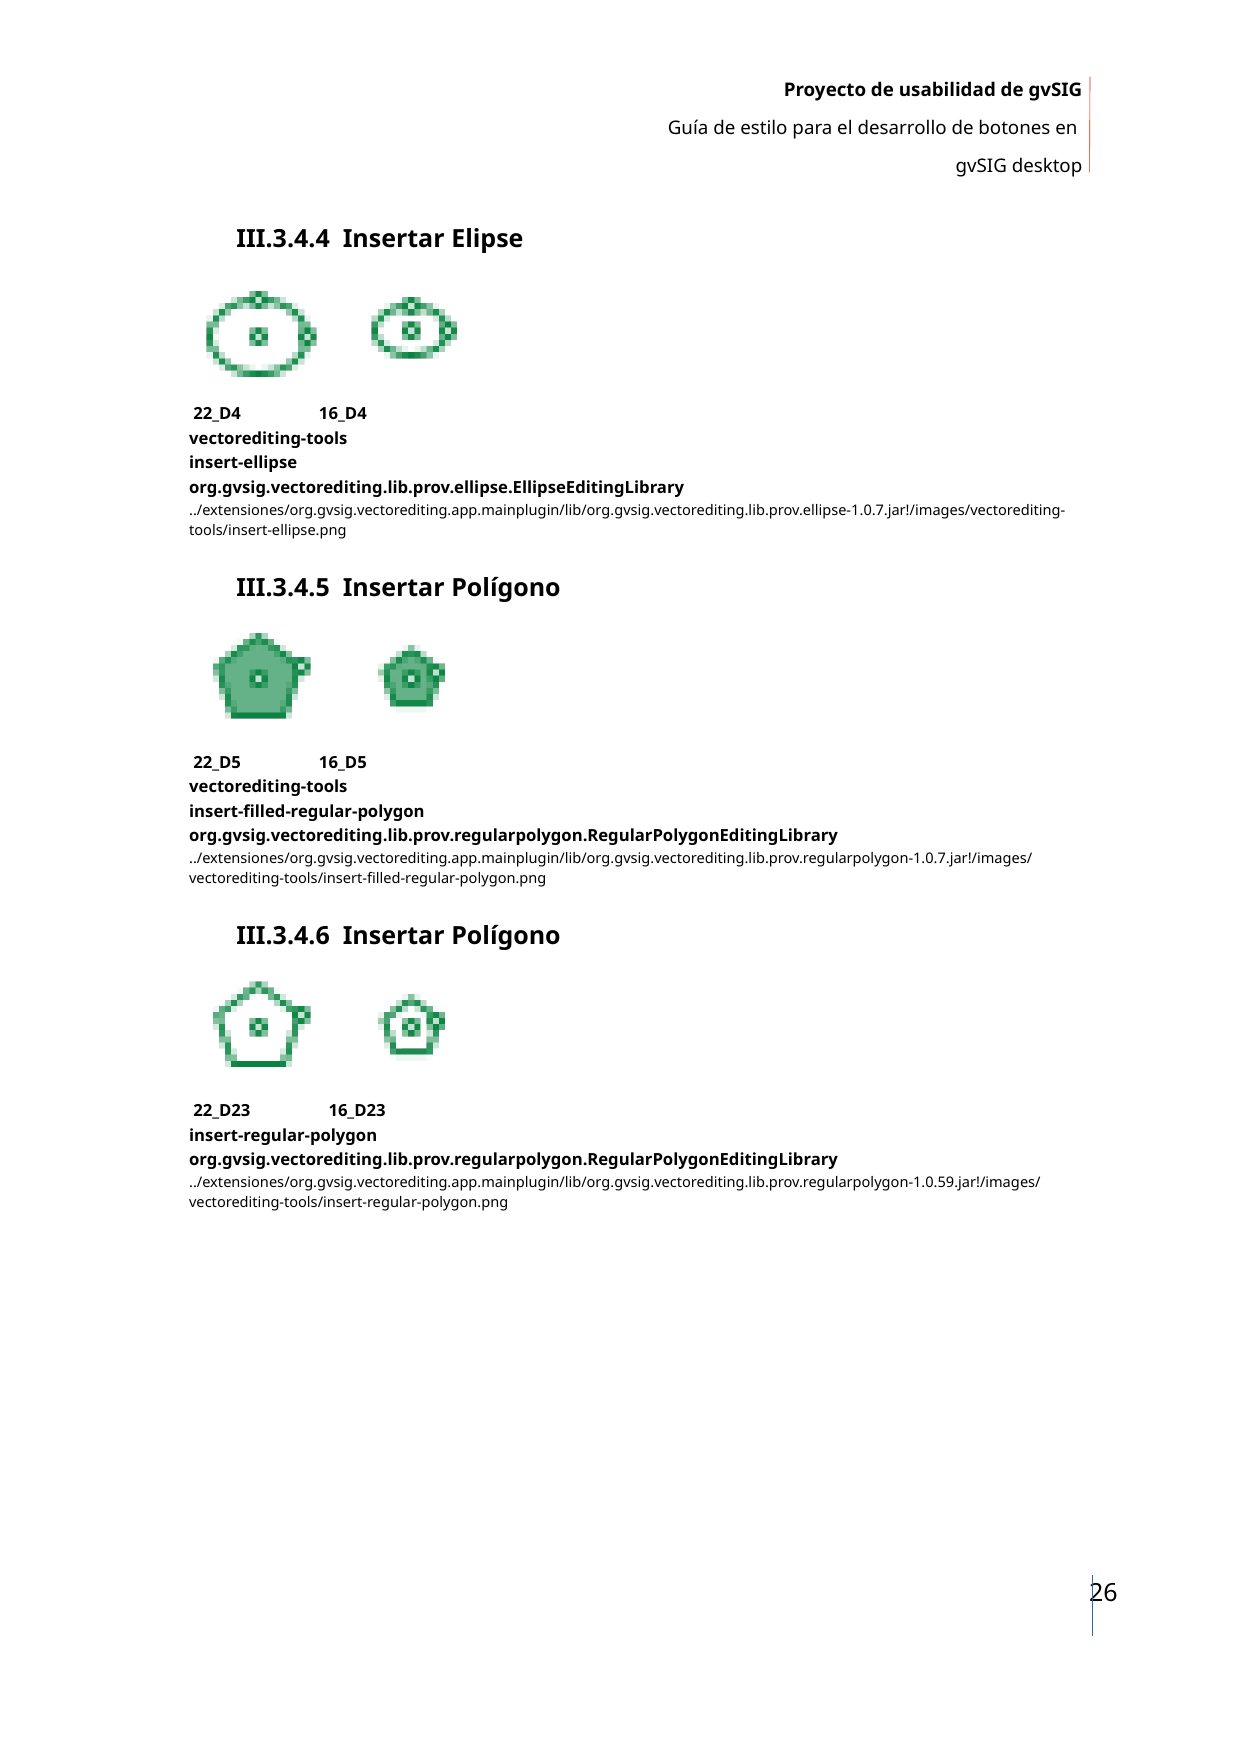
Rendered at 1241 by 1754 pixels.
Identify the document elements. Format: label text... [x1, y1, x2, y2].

text 22_D5 16_D5 [193, 750, 1095, 773]
subtitle Insertar Elipse [236, 221, 1095, 255]
text vectorediting-tools [189, 426, 1095, 449]
text 22_D4 16_D4 [193, 402, 1095, 425]
picture [188, 963, 463, 1097]
text insert-regular-polygon [189, 1123, 1095, 1146]
text 22_D23 16_D23 [193, 1099, 1095, 1122]
picture [188, 266, 463, 401]
subtitle Insertar Polígono [236, 569, 1095, 603]
text org.gvsig.vectorediting.lib.prov.regularpolygon.RegularPolygonEditingLibrary [189, 824, 1095, 847]
text ../extensiones/org.gvsig.vectorediting.app.mainplugin/lib/org.gvsig.vectorediting.lib.prov.ellipse-1.0.7.jar!/images/vectorediting-tools/insert-ellipse.png [189, 500, 1095, 540]
text insert-filled-regular-polygon [189, 799, 1095, 822]
text ../extensiones/org.gvsig.vectorediting.app.mainplugin/lib/org.gvsig.vectorediting.lib.prov.regularpolygon-1.0.7.jar!/images/vectorediting-tools/insert-filled-regular-polygon.png [189, 848, 1095, 888]
text ../extensiones/org.gvsig.vectorediting.app.mainplugin/lib/org.gvsig.vectorediting.lib.prov.regularpolygon-1.0.59.jar!/images/vectorediting-tools/insert-regular-polygon.png [189, 1172, 1095, 1212]
text insert-ellipse [189, 451, 1095, 474]
picture [188, 615, 463, 749]
text org.gvsig.vectorediting.lib.prov.regularpolygon.RegularPolygonEditingLibrary [189, 1148, 1095, 1171]
text org.gvsig.vectorediting.lib.prov.ellipse.EllipseEditingLibrary [189, 475, 1095, 498]
subtitle Insertar Polígono [236, 918, 1095, 952]
text vectorediting-tools [189, 775, 1095, 798]
